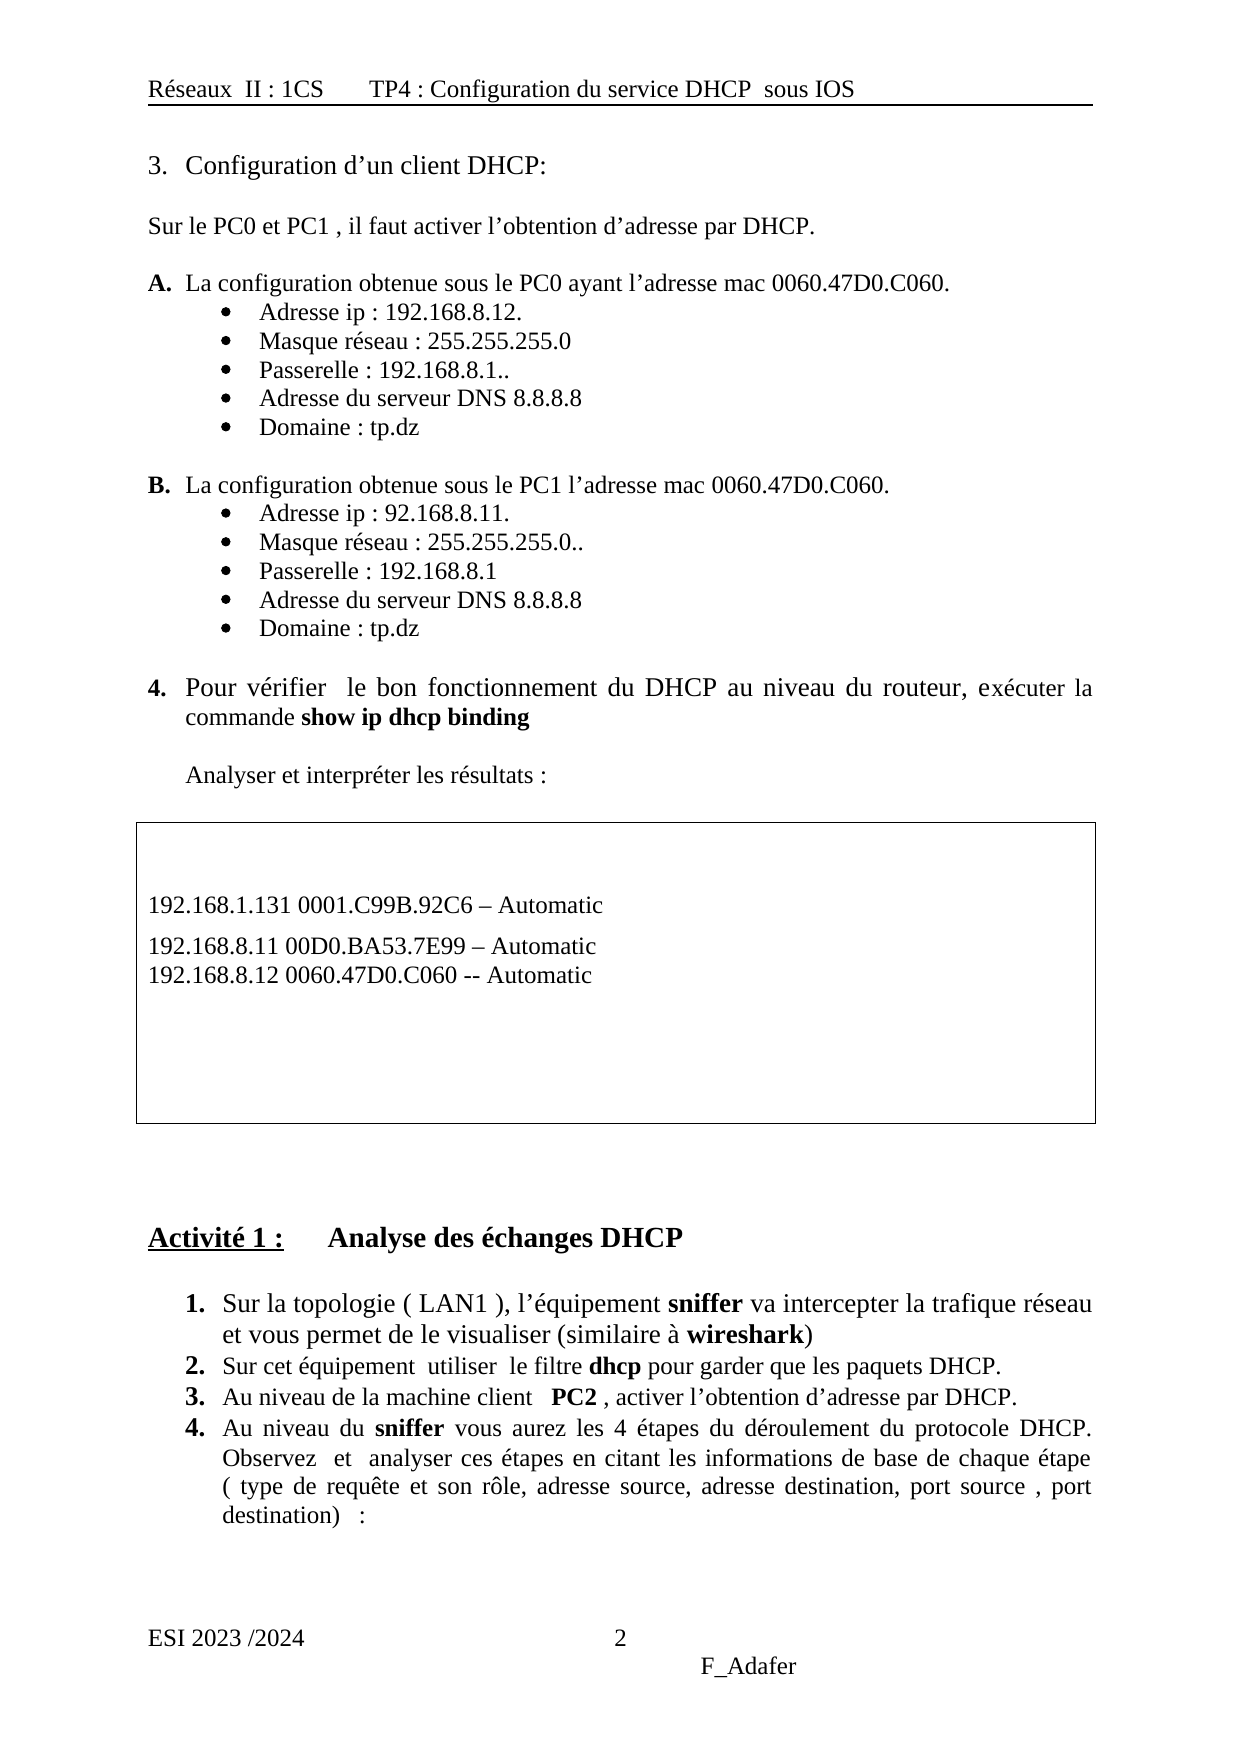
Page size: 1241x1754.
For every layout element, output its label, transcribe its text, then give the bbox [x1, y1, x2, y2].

list Passerelle : 192.168.8.1 [221, 556, 1093, 585]
list Au niveau de la machine client PC2 , activer l’obtention d’adresse par DHCP. [185, 1380, 1093, 1412]
list Adresse du serveur DNS 8.8.8.8 [221, 383, 1093, 412]
list La configuration obtenue sous le PC0 ayant l’adresse mac 0060.47D0.C060. [148, 268, 1093, 297]
list Domaine : tp.dz [221, 613, 1093, 642]
list Passerelle : 192.168.8.1.. [221, 355, 1093, 383]
list Sur cet équipement utiliser le filtre dhcp pour garder que les paquets DHCP. [185, 1349, 1093, 1380]
list Configuration d’un client DHCP: [148, 149, 1093, 180]
text Activité 1 : Analyse des échanges DHCP [148, 1220, 1093, 1253]
table_header 192.168.1.131 0001.C99B.92C6 – Automatic 192.168.8.11 00D0.BA53.7E99 – Automatic 192.168.8.12 0060.47D0.C060 -- Automatic [137, 823, 1095, 1123]
list Domaine : tp.dz [221, 412, 1093, 441]
list Adresse ip : 92.168.8.11. [221, 498, 1093, 527]
list Adresse du serveur DNS 8.8.8.8 [221, 585, 1093, 613]
list Au niveau du sniffer vous aurez les 4 étapes du déroulement du protocole DHCP. Observez et analyser ces étapes en citant les informations de base de chaque étape ( type de requête et son rôle, adresse source, adresse destination, port source , port destination) : [185, 1412, 1093, 1529]
list Masque réseau : 255.255.255.0.. [221, 527, 1093, 556]
list Sur la topologie ( LAN1 ), l’équipement sniffer va intercepter la trafique réseau et vous permet de le visualiser (similaire à wireshark) [185, 1287, 1093, 1349]
list Masque réseau : 255.255.255.0 [221, 326, 1093, 355]
text Analyser et interpréter les résultats : [185, 760, 1093, 788]
list La configuration obtenue sous le PC1 l’adresse mac 0060.47D0.C060. [148, 470, 1093, 498]
list Pour vérifier le bon fonctionnement du DHCP au niveau du routeur, exécuter la commande show ip dhcp binding [148, 671, 1093, 731]
list Adresse ip : 192.168.8.12. [221, 297, 1093, 326]
text Sur le PC0 et PC1 , il faut activer l’obtention d’adresse par DHCP. [148, 211, 1093, 240]
